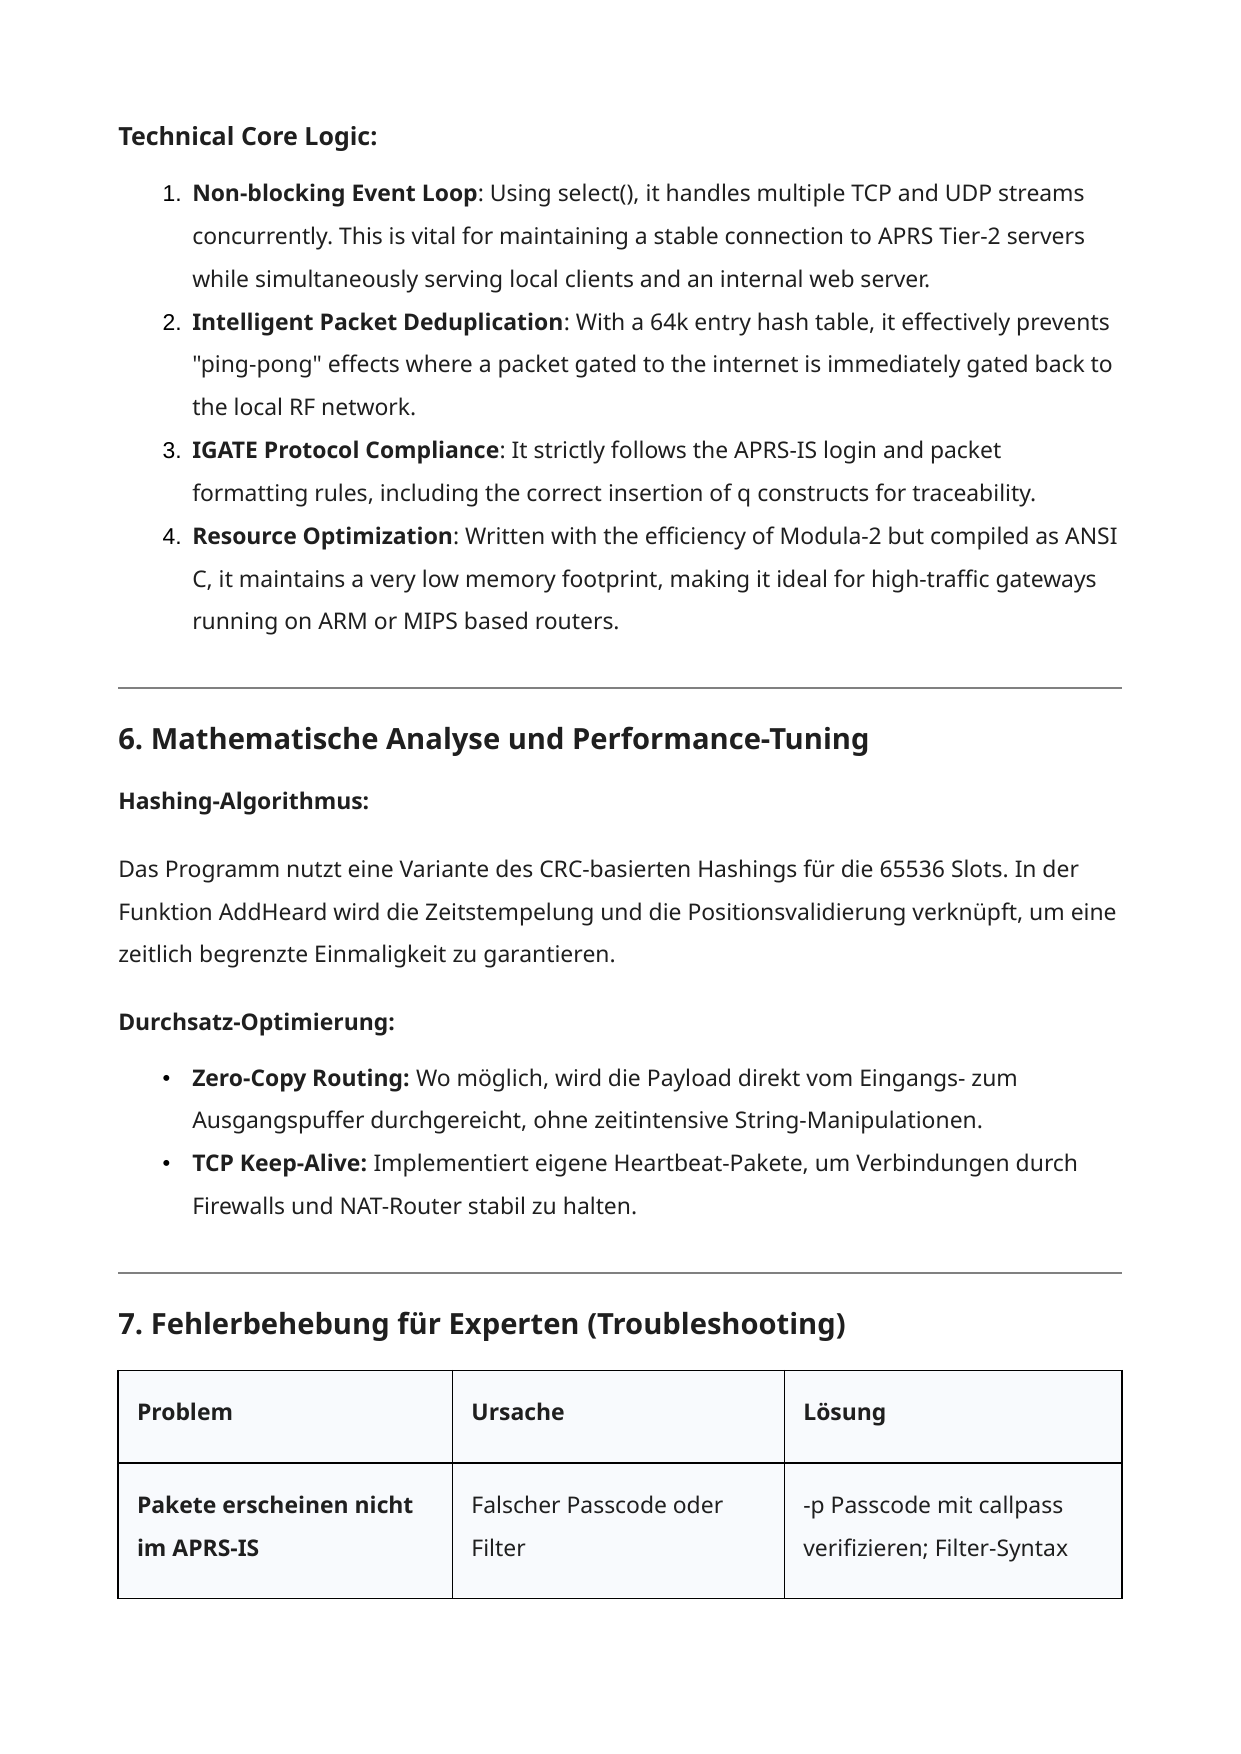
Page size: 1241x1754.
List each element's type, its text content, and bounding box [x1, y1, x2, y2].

list IGATE Protocol Compliance: It strictly follows the APRS-IS login and packet formatting rules, including the correct insertion of q constructs for traceability. [162, 434, 1122, 508]
text Durchsatz-Optimierung: [118, 1006, 1122, 1037]
text Hashing-Algorithmus: [118, 785, 1122, 816]
list Intelligent Packet Deduplication: With a 64k entry hash table, it effectively prevents "ping-pong" effects where a packet gated to the internet is immediately gated back to the local RF network. [162, 306, 1122, 422]
text Das Programm nutzt eine Variante des CRC-basierten Hashings für die 65536 Slots. In der Funktion AddHeard wird die Zeitstempelung und die Positionsvalidierung verknüpft, um eine zeitlich begrenzte Einmaligkeit zu garantieren. [118, 853, 1122, 970]
list Zero-Copy Routing: Wo möglich, wird die Payload direkt vom Eingangs- zum Ausgangspuffer durchgereicht, ohne zeitintensive String-Manipulationen. [162, 1062, 1122, 1136]
table_cell Falscher Passcode oder Filter [453, 1464, 784, 1597]
subtitle 7. Fehlerbehebung für Experten (Troubleshooting) [118, 1303, 1122, 1343]
list Resource Optimization: Written with the efficiency of Modula-2 but compiled as ANSI C, it maintains a very low memory footprint, making it ideal for high-traffic gateways running on ARM or MIPS based routers. [162, 520, 1122, 637]
subtitle 6. Mathematische Analyse und Performance-Tuning [118, 718, 1122, 758]
table_header Ursache [453, 1371, 784, 1462]
list TCP Keep-Alive: Implementiert eigene Heartbeat-Pakete, um Verbindungen durch Firewalls und NAT-Router stabil zu halten. [162, 1147, 1122, 1221]
table_cell Pakete erscheinen nicht im APRS-IS [119, 1464, 452, 1597]
table_header Lösung [785, 1371, 1121, 1462]
table_cell -p Passcode mit callpass verifizieren; Filter-Syntax [785, 1464, 1121, 1597]
list Non-blocking Event Loop: Using select(), it handles multiple TCP and UDP streams concurrently. This is vital for maintaining a stable connection to APRS Tier-2 servers while simultaneously serving local clients and an internal web server. [162, 177, 1122, 294]
table_header Problem [119, 1371, 452, 1462]
subtitle Technical Core Logic: [118, 118, 1122, 152]
